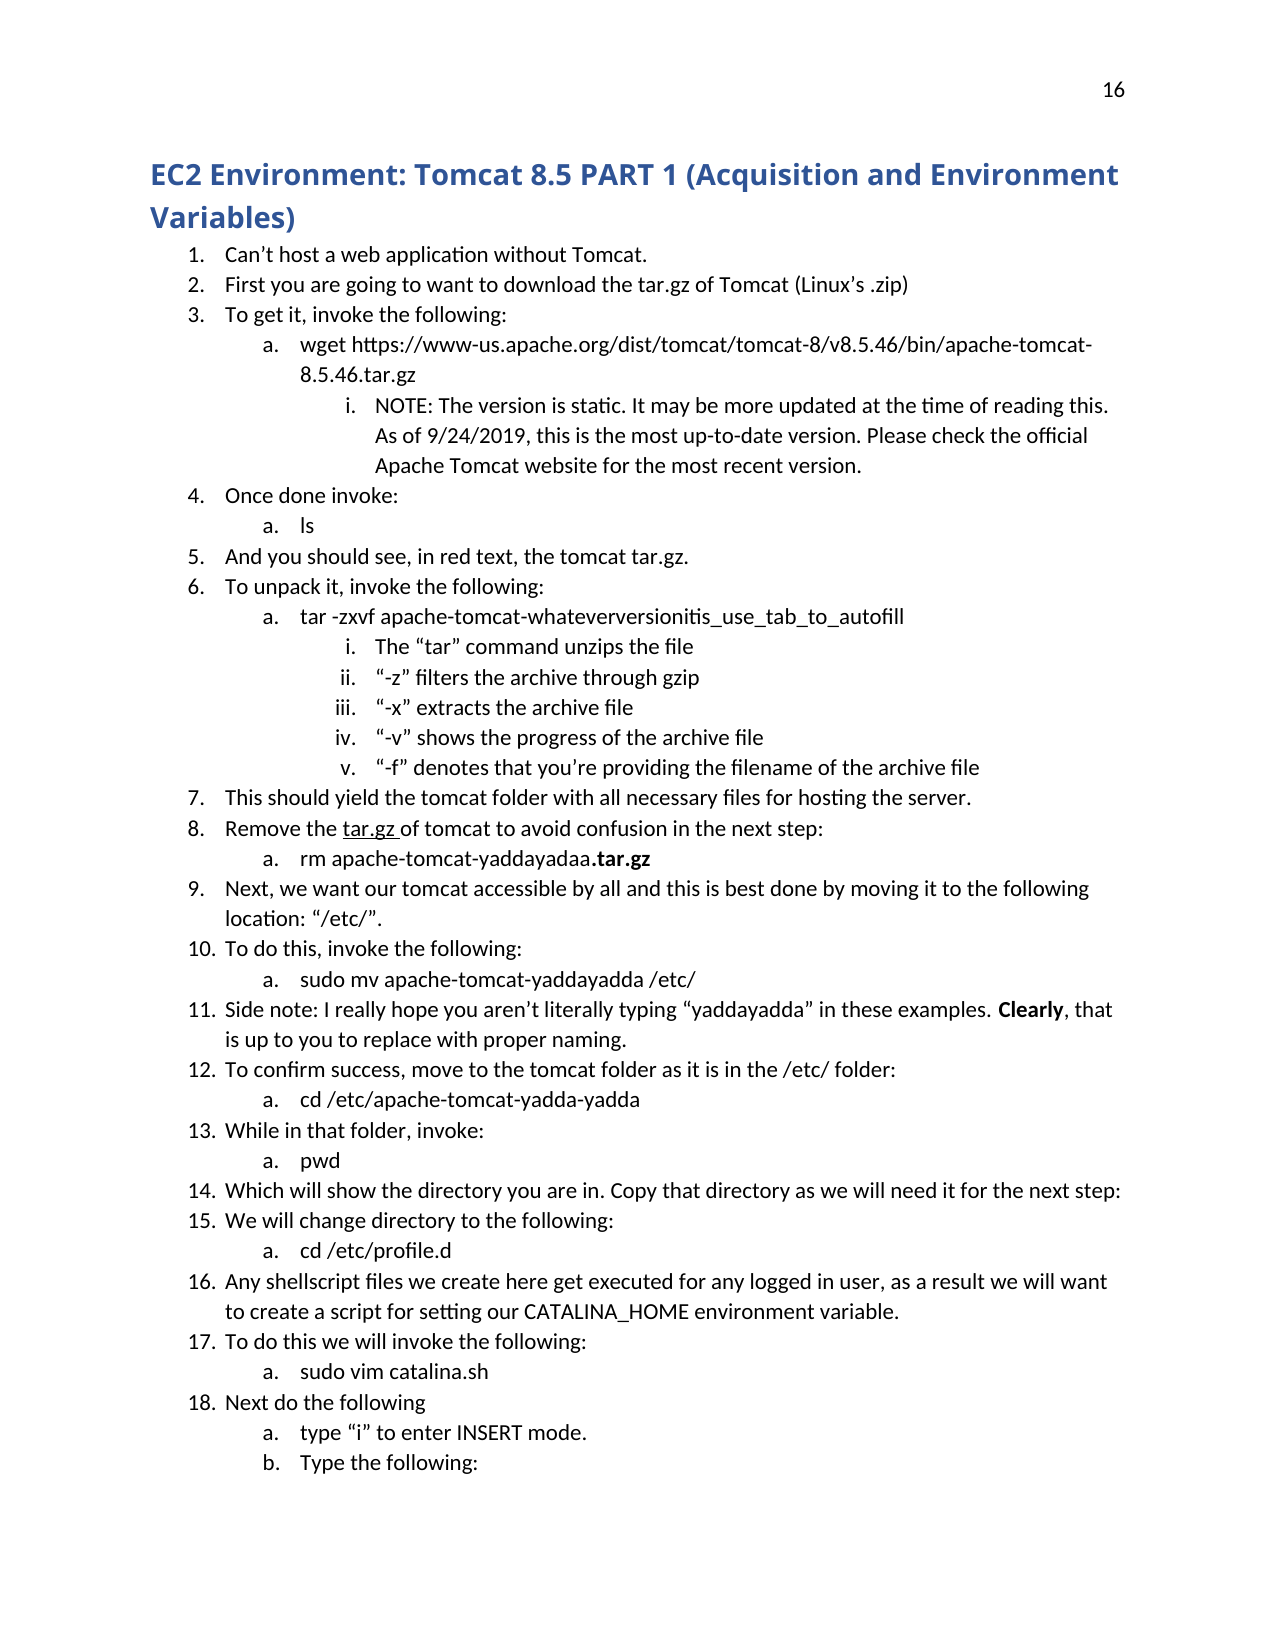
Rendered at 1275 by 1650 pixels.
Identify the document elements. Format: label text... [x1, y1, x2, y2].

list tar -zxvf apache-tomcat-whateverversionitis_use_tab_to_autofill [262, 602, 1125, 630]
list Next, we want our tomcat accessible by all and this is best done by moving it to the following location: “/etc/”. [187, 874, 1125, 932]
list This should yield the tomcat folder with all necessary files for hosting the server. [187, 783, 1125, 812]
list cd /etc/profile.d [262, 1237, 1125, 1265]
list NOTE: The version is static. It may be more updated at the time of reading this. As of 9/24/2019, this is the most up-to-date version. Please check the official Apache Tomcat website for the most recent version. [356, 391, 1125, 479]
list “-f” denotes that you’re providing the filename of the archive file [356, 753, 1125, 781]
list Can’t host a web application without Tomcat. [187, 240, 1125, 268]
list To get it, invoke the following: [187, 300, 1125, 328]
list Once done invoke: [187, 481, 1125, 509]
list wget https://www-us.apache.org/dist/tomcat/tomcat-8/v8.5.46/bin/apache-tomcat-8.5.46.tar.gz [262, 330, 1125, 389]
list rm apache-tomcat-yaddayadaa.tar.gz [262, 844, 1125, 872]
list type “i” to enter INSERT mode. [262, 1418, 1125, 1446]
list To do this, invoke the following: [187, 934, 1125, 963]
list While in that folder, invoke: [187, 1116, 1125, 1144]
list Remove the tar.gz of tomcat to avoid confusion in the next step: [187, 814, 1125, 842]
list pwd [262, 1146, 1125, 1174]
list We will change directory to the following: [187, 1206, 1125, 1234]
list And you should see, in red text, the tomcat tar.gz. [187, 542, 1125, 570]
list The “tar” command unzips the file [356, 632, 1125, 661]
subtitle EC2 Environment: Tomcat 8.5 PART 1 (Acquisition and Environment Variables) [150, 154, 1125, 237]
list Next do the following [187, 1388, 1125, 1416]
list Side note: I really hope you aren’t literally typing “yaddayadda” in these examples. Clearly, that is up to you to replace with proper naming. [187, 995, 1125, 1053]
list ls [262, 512, 1125, 540]
list cd /etc/apache-tomcat-yadda-yadda [262, 1086, 1125, 1114]
list “-x” extracts the archive file [356, 693, 1125, 721]
list “-z” filters the archive through gzip [356, 663, 1125, 691]
list To confirm success, move to the tomcat folder as it is in the /etc/ folder: [187, 1055, 1125, 1083]
list To unpack it, invoke the following: [187, 572, 1125, 600]
list sudo mv apache-tomcat-yaddayadda /etc/ [262, 965, 1125, 993]
list First you are going to want to download the tar.gz of Tomcat (Linux’s .zip) [187, 270, 1125, 298]
list sudo vim catalina.sh [262, 1357, 1125, 1386]
list Any shellscript files we create here get executed for any logged in user, as a result we will want to create a script for setting our CATALINA_HOME environment variable. [187, 1267, 1125, 1325]
list “-v” shows the progress of the archive file [356, 723, 1125, 751]
list To do this we will invoke the following: [187, 1327, 1125, 1355]
list Which will show the directory you are in. Copy that directory as we will need it for the next step: [187, 1176, 1125, 1204]
list Type the following: [262, 1448, 1125, 1476]
